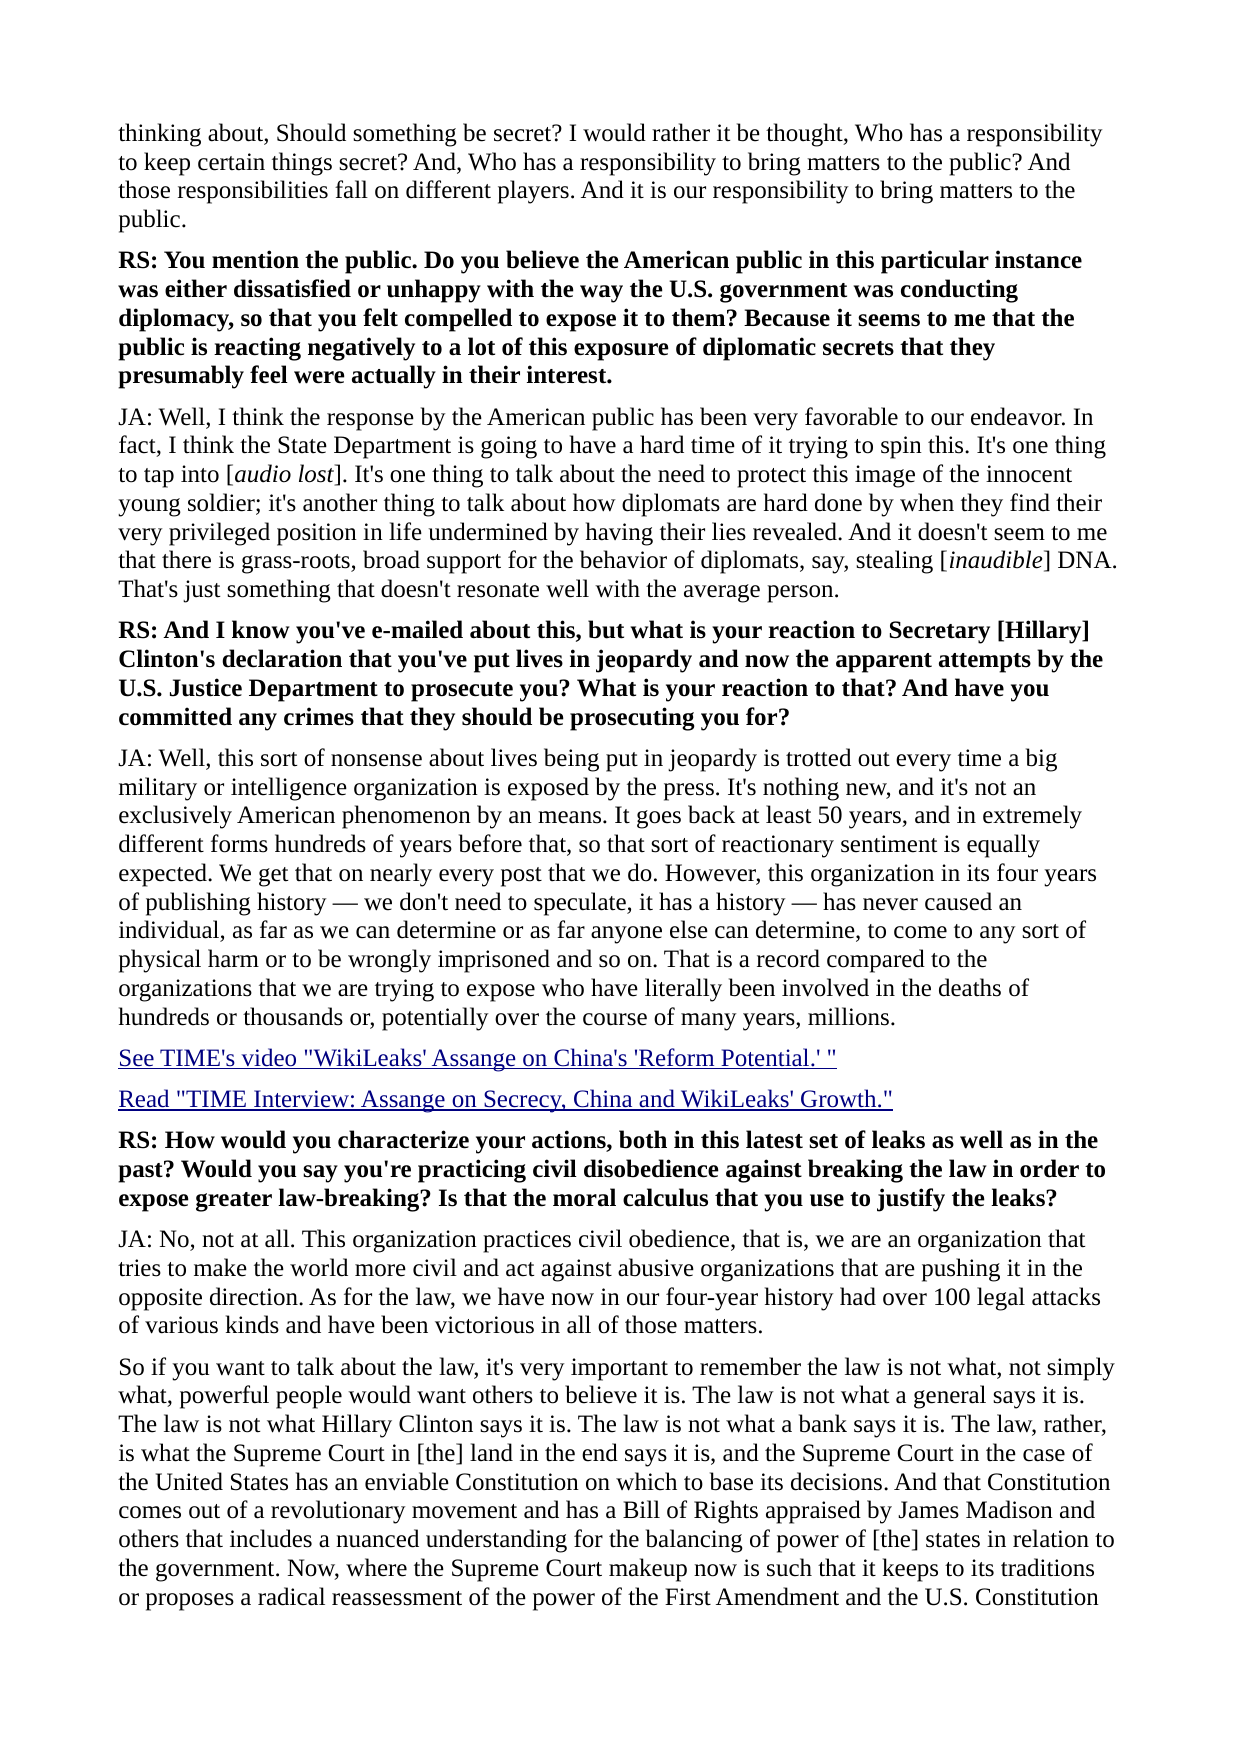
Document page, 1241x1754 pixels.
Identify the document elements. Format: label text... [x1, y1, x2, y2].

text Read "TIME Interview: Assange on Secrecy, China and WikiLeaks' Growth." [118, 1084, 1122, 1113]
text RS: How would you characterize your actions, both in this latest set of leaks as well as in the past? Would you say you're practicing civil disobedience against breaking the law in order to expose greater law-breaking? Is that the moral calculus that you use to justify the leaks? [118, 1126, 1122, 1212]
text JA: Well, I think the response by the American public has been very favorable to our endeavor. In fact, I think the State Department is going to have a hard time of it trying to spin this. It's one thing to tap into [audio lost]. It's one thing to talk about the need to protect this image of the innocent young soldier; it's another thing to talk about how diplomats are hard done by when they find their very privileged position in life undermined by having their lies revealed. And it doesn't seem to me that there is grass-roots, broad support for the behavior of diplomats, say, stealing [inaudible] DNA. That's just something that doesn't resonate well with the average person. [118, 402, 1122, 603]
text JA: No, not at all. This organization practices civil obedience, that is, we are an organization that tries to make the world more civil and act against abusive organizations that are pushing it in the opposite direction. As for the law, we have now in our four-year history had over 100 legal attacks of various kinds and have been victorious in all of those matters. [118, 1224, 1122, 1339]
text RS: You mention the public. Do you believe the American public in this particular instance was either dissatisfied or unhappy with the way the U.S. government was conducting diplomacy, so that you felt compelled to expose it to them? Because it seems to me that the public is reacting negatively to a lot of this exposure of diplomatic secrets that they presumably feel were actually in their interest. [118, 246, 1122, 389]
text thinking about, Should something be secret? I would rather it be thought, Who has a responsibility to keep certain things secret? And, Who has a responsibility to bring matters to the public? And those responsibilities fall on different players. And it is our responsibility to bring matters to the public. [118, 118, 1122, 233]
text So if you want to talk about the law, it's very important to remember the law is not what, not simply what, powerful people would want others to believe it is. The law is not what a general says it is. The law is not what Hillary Clinton says it is. The law is not what a bank says it is. The law, rather, is what the Supreme Court in [the] land in the end says it is, and the Supreme Court in the case of the United States has an enviable Constitution on which to base its decisions. And that Constitution comes out of a revolutionary movement and has a Bill of Rights appraised by James Madison and others that includes a nuanced understanding for the balancing of power of [the] states in relation to the government. Now, where the Supreme Court makeup now is such that it keeps to its traditions or proposes a radical reassessment of the power of the First Amendment and the U.S. Constitution [118, 1352, 1122, 1611]
text JA: Well, this sort of nonsense about lives being put in jeopardy is trotted out every time a big military or intelligence organization is exposed by the press. It's nothing new, and it's not an exclusively American phenomenon by an means. It goes back at least 50 years, and in extremely different forms hundreds of years before that, so that sort of reactionary sentiment is equally expected. We get that on nearly every post that we do. However, this organization in its four years of publishing history — we don't need to speculate, it has a history — has never caused an individual, as far as we can determine or as far anyone else can determine, to come to any sort of physical harm or to be wrongly imprisoned and so on. That is a record compared to the organizations that we are trying to expose who have literally been involved in the deaths of hundreds or thousands or, potentially over the course of many years, millions. [118, 743, 1122, 1031]
text RS: And I know you've e-mailed about this, but what is your reaction to Secretary [Hillary] Clinton's declaration that you've put lives in jeopardy and now the apparent attempts by the U.S. Justice Department to prosecute you? What is your reaction to that? And have you committed any crimes that they should be prosecuting you for? [118, 616, 1122, 731]
text See TIME's video "WikiLeaks' Assange on China's 'Reform Potential.' " [118, 1043, 1122, 1072]
